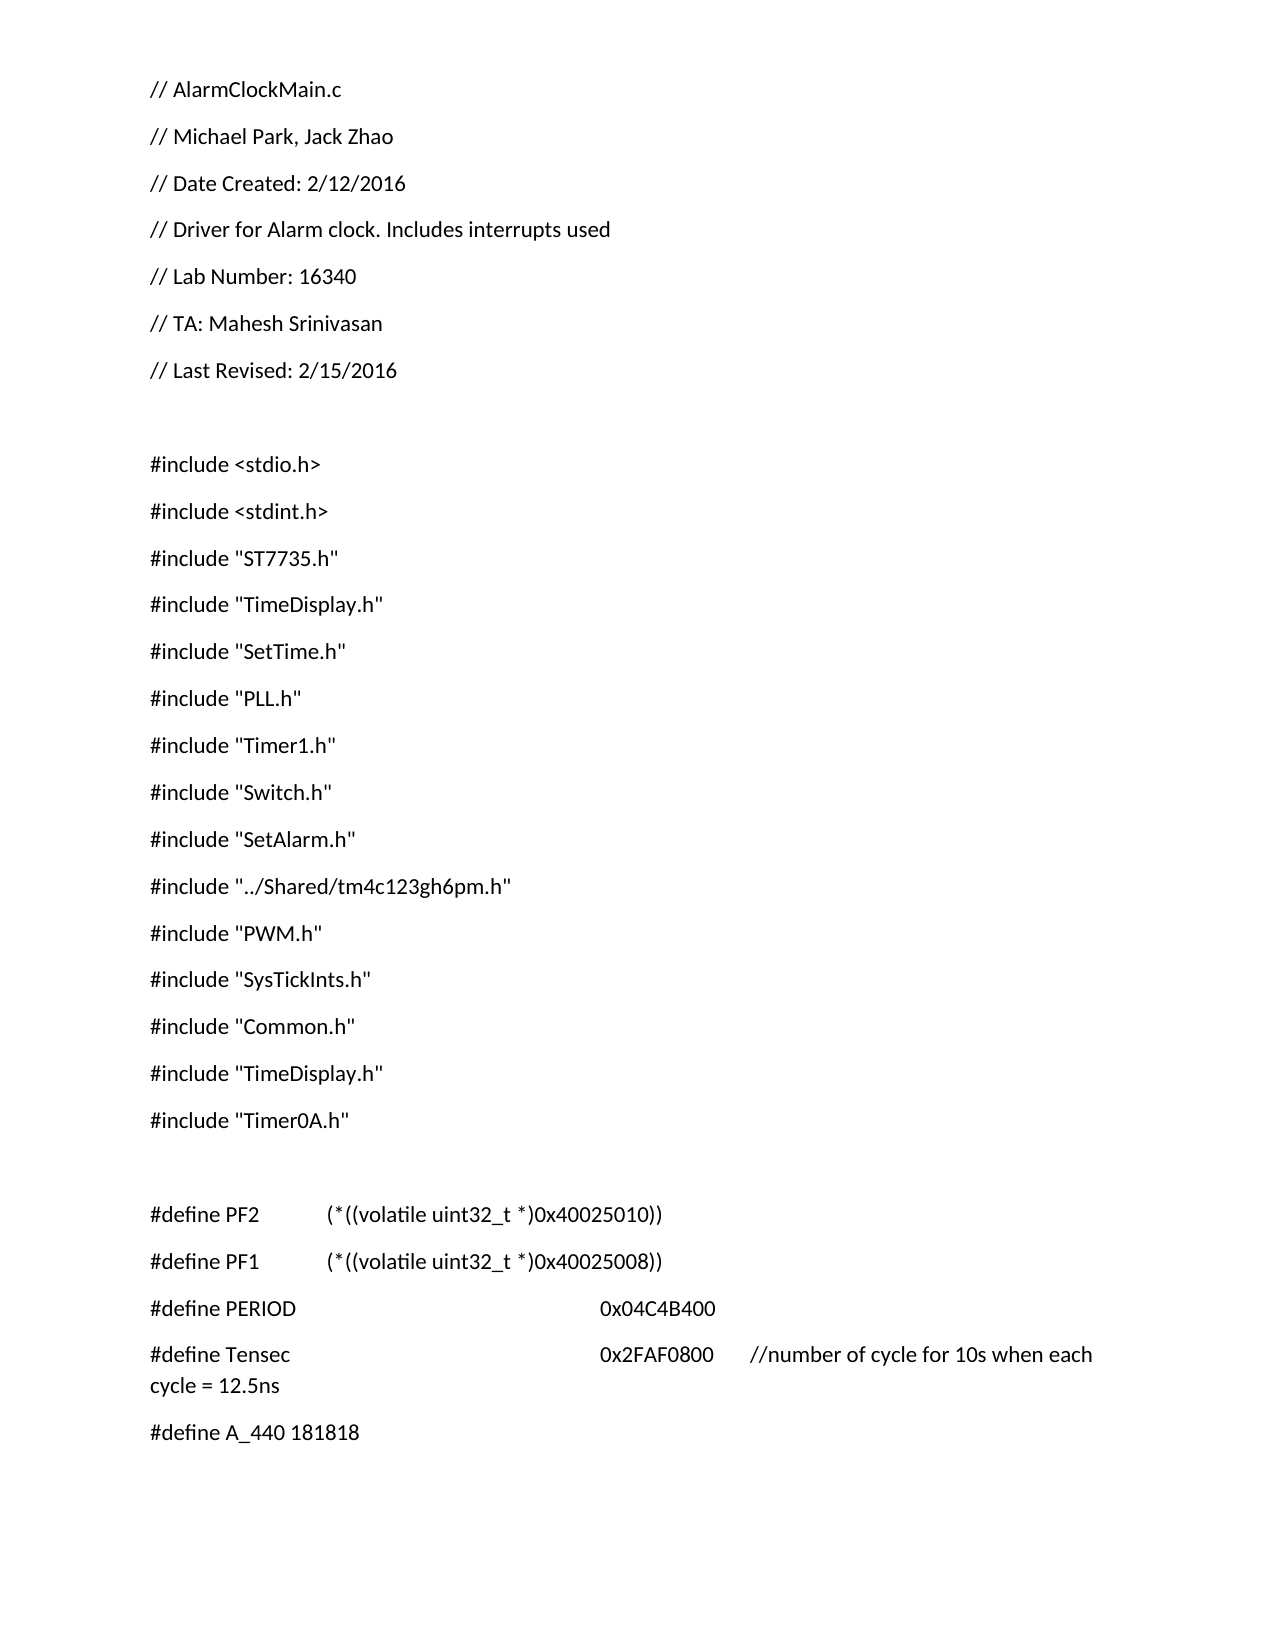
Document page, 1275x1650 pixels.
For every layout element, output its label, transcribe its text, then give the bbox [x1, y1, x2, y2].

text #include "PWM.h" [150, 919, 1125, 947]
text #include "ST7735.h" [150, 544, 1125, 572]
text // Lab Number: 16340 [150, 262, 1125, 291]
text #include "Timer1.h" [150, 731, 1125, 759]
text #include "Common.h" [150, 1012, 1125, 1041]
text // TA: Mahesh Srinivasan [150, 309, 1125, 337]
text #include "PLL.h" [150, 684, 1125, 712]
text #include "SetTime.h" [150, 637, 1125, 666]
text #include <stdio.h> [150, 450, 1125, 478]
text // Last Revised: 2/15/2016 [150, 356, 1125, 384]
text #define PF2 (*((volatile uint32_t *)0x40025010)) [150, 1200, 1125, 1228]
text #include "TimeDisplay.h" [150, 1059, 1125, 1087]
text #include "../Shared/tm4c123gh6pm.h" [150, 872, 1125, 900]
text // AlarmClockMain.c [150, 75, 1125, 103]
text // Michael Park, Jack Zhao [150, 122, 1125, 150]
text #include "Switch.h" [150, 778, 1125, 806]
text #define A_440 181818 [150, 1418, 1125, 1446]
text #include "SetAlarm.h" [150, 825, 1125, 853]
text // Driver for Alarm clock. Includes interrupts used [150, 216, 1125, 244]
text #include "Timer0A.h" [150, 1106, 1125, 1134]
text #include <stdint.h> [150, 497, 1125, 525]
text #include "SysTickInts.h" [150, 966, 1125, 994]
text #define Tensec 0x2FAF0800 //number of cycle for 10s when each cycle = 12.5ns [150, 1341, 1125, 1399]
text #define PF1 (*((volatile uint32_t *)0x40025008)) [150, 1247, 1125, 1275]
text #define PERIOD 0x04C4B400 [150, 1294, 1125, 1322]
text #include "TimeDisplay.h" [150, 591, 1125, 619]
text // Date Created: 2/12/2016 [150, 169, 1125, 197]
